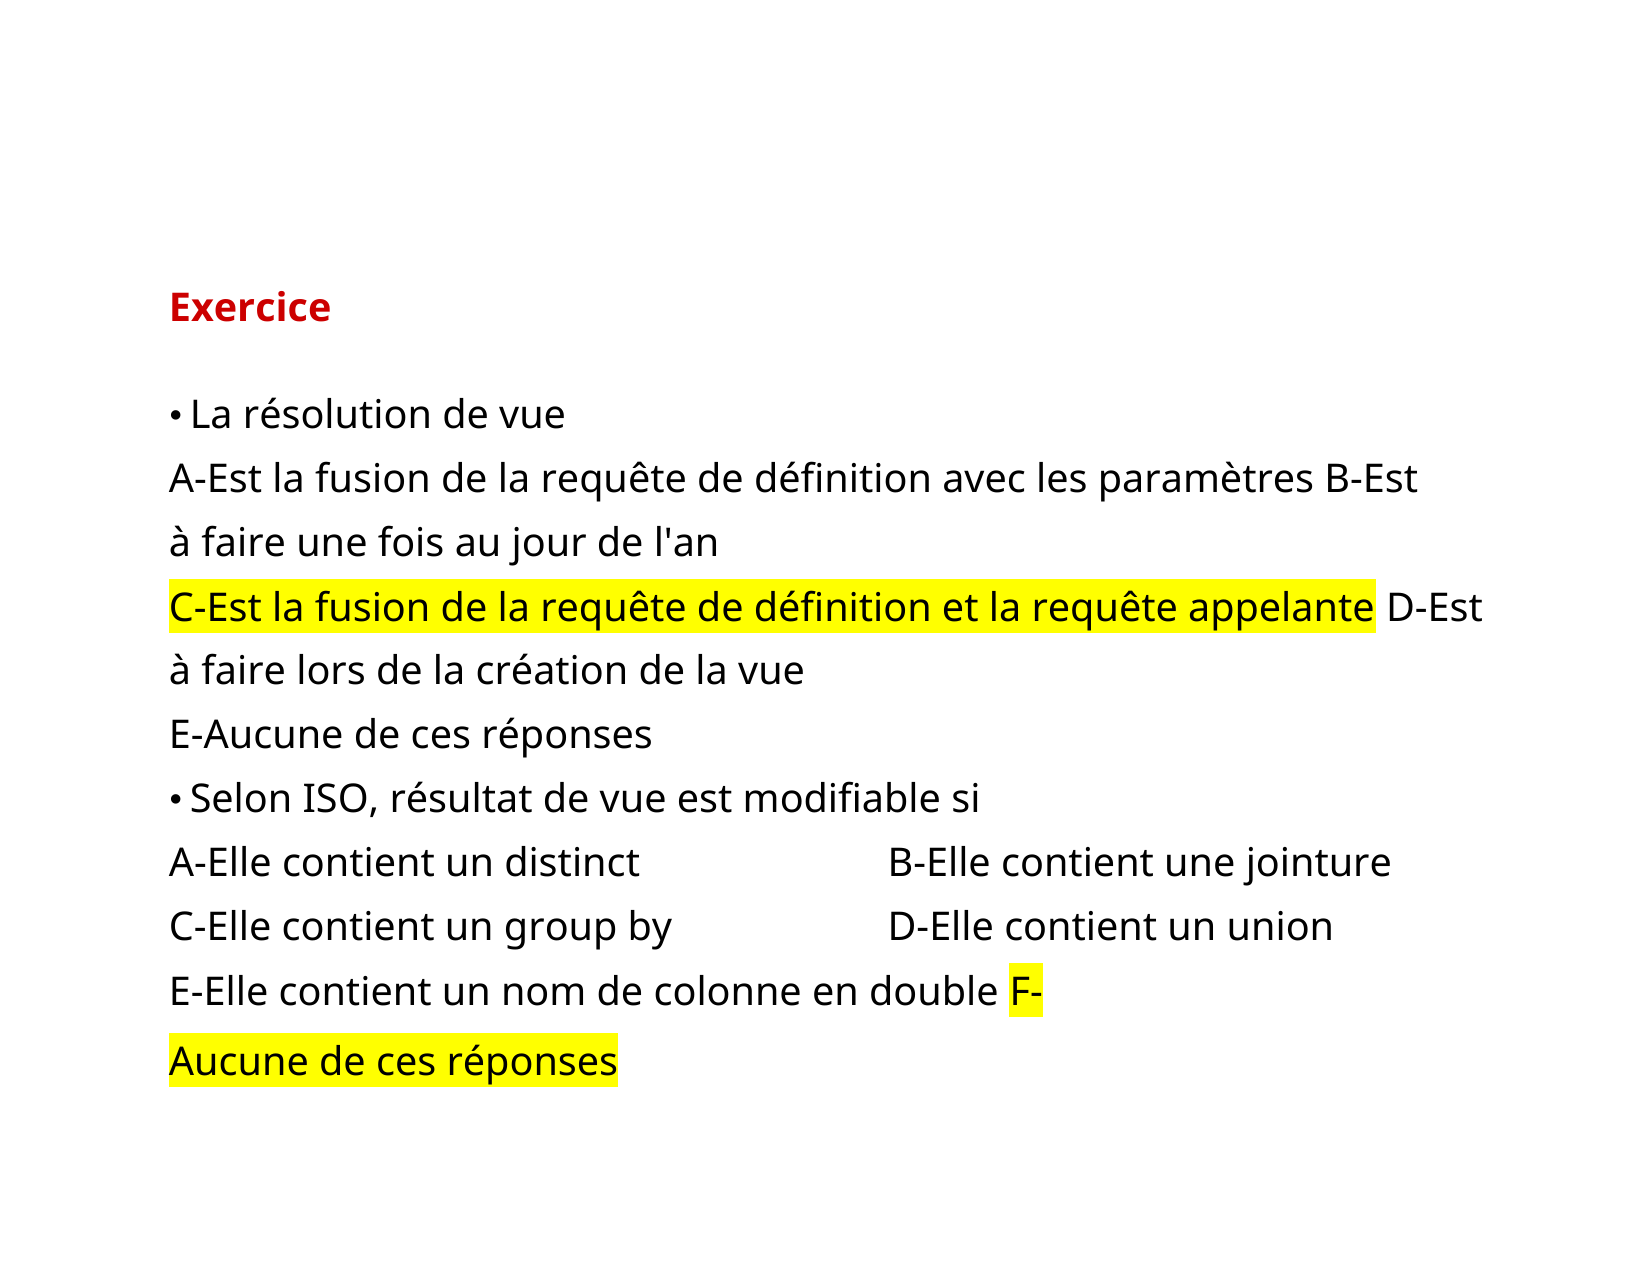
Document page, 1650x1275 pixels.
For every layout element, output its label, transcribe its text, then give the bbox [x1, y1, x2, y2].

text C-Est la fusion de la requête de définition et la requête appelante D-Est à faire lors de la création de la vue [169, 579, 1492, 696]
text Exercice [169, 279, 1577, 333]
text E-Aucune de ces réponses [169, 706, 1577, 760]
text A-Elle contient un distinct B-Elle contient une jointure [169, 834, 1577, 888]
text E-Elle contient un nom de colonne en double F-Aucune de ces réponses [169, 963, 1073, 1087]
list La résolution de vue [168, 386, 1577, 440]
text C-Elle contient un group by D-Elle contient un union [169, 898, 1577, 952]
list Selon ISO, résultat de vue est modifiable si [168, 770, 1577, 824]
text A-Est la fusion de la requête de définition avec les paramètres B-Est à faire une fois au jour de l'an [169, 450, 1427, 568]
